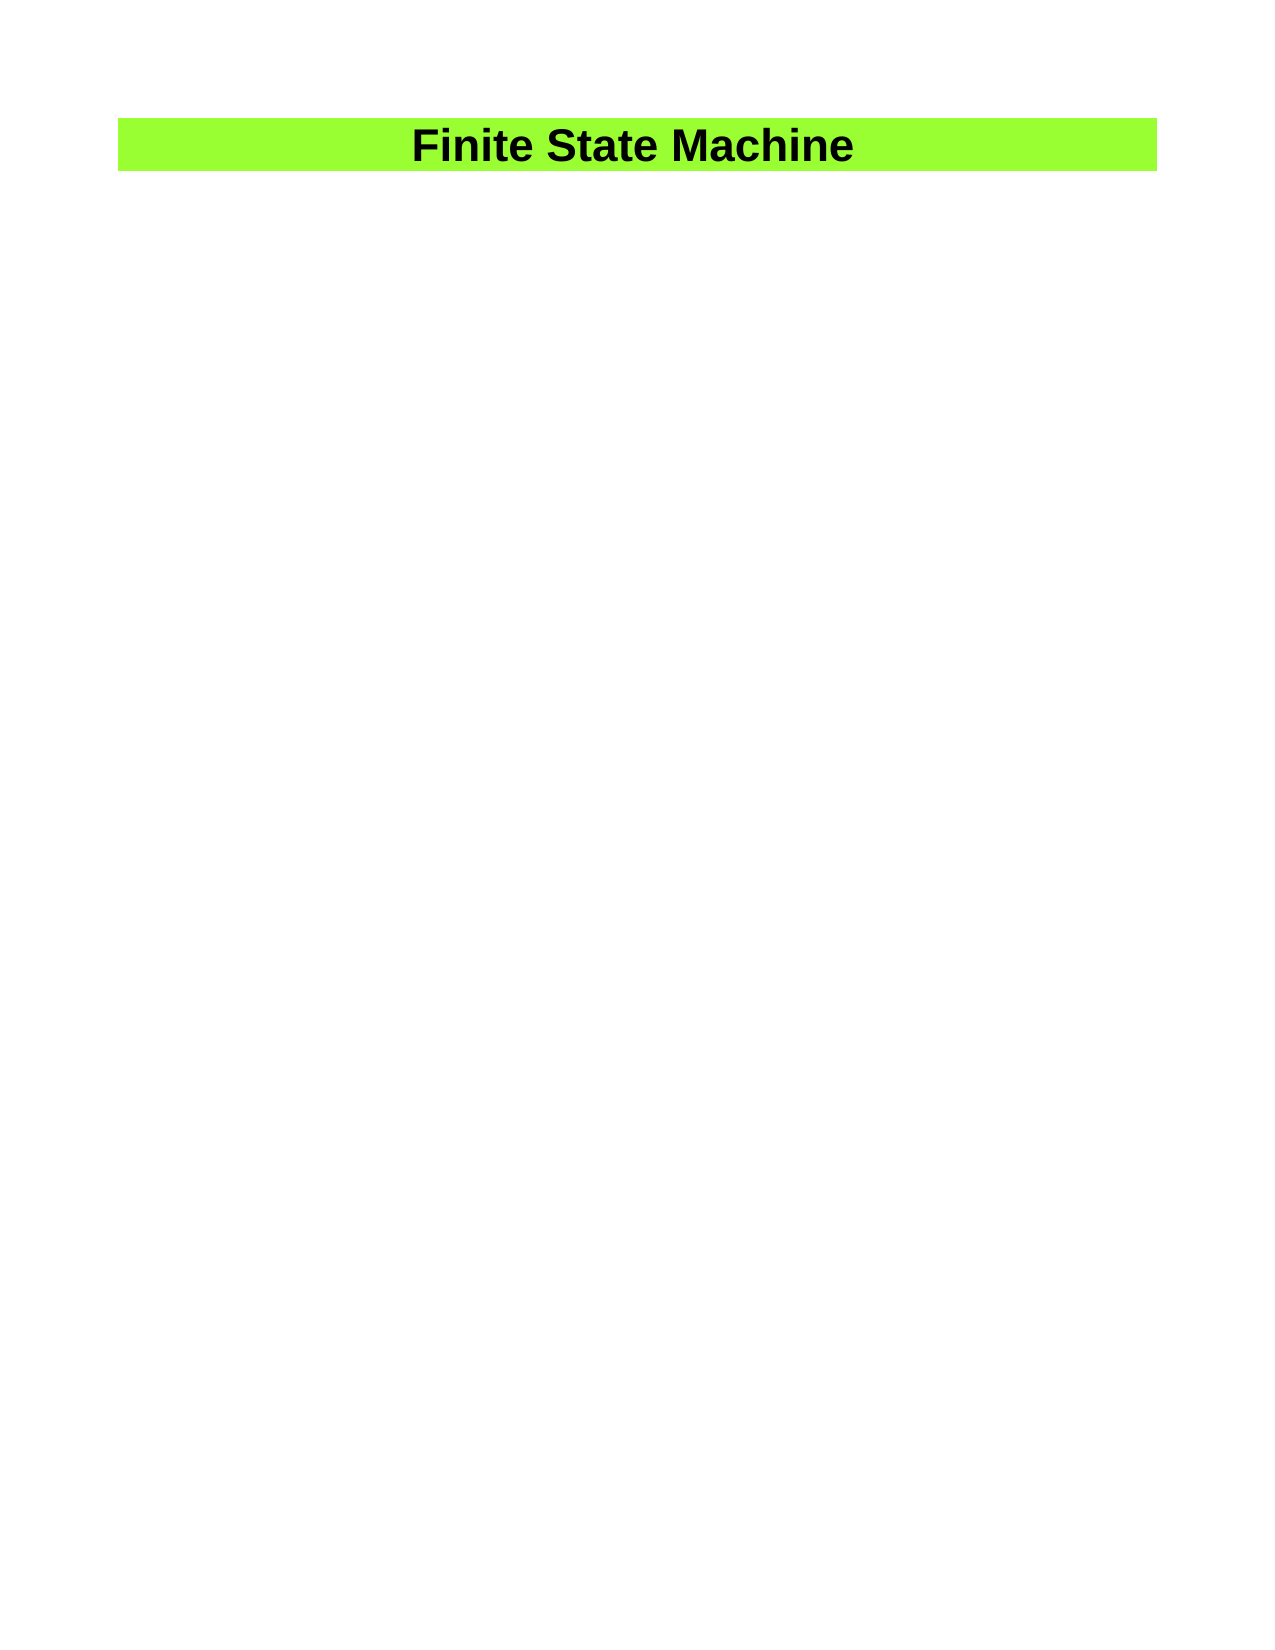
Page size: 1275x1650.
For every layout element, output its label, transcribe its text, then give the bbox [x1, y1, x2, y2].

subtitle Finite State Machine [118, 118, 1157, 171]
